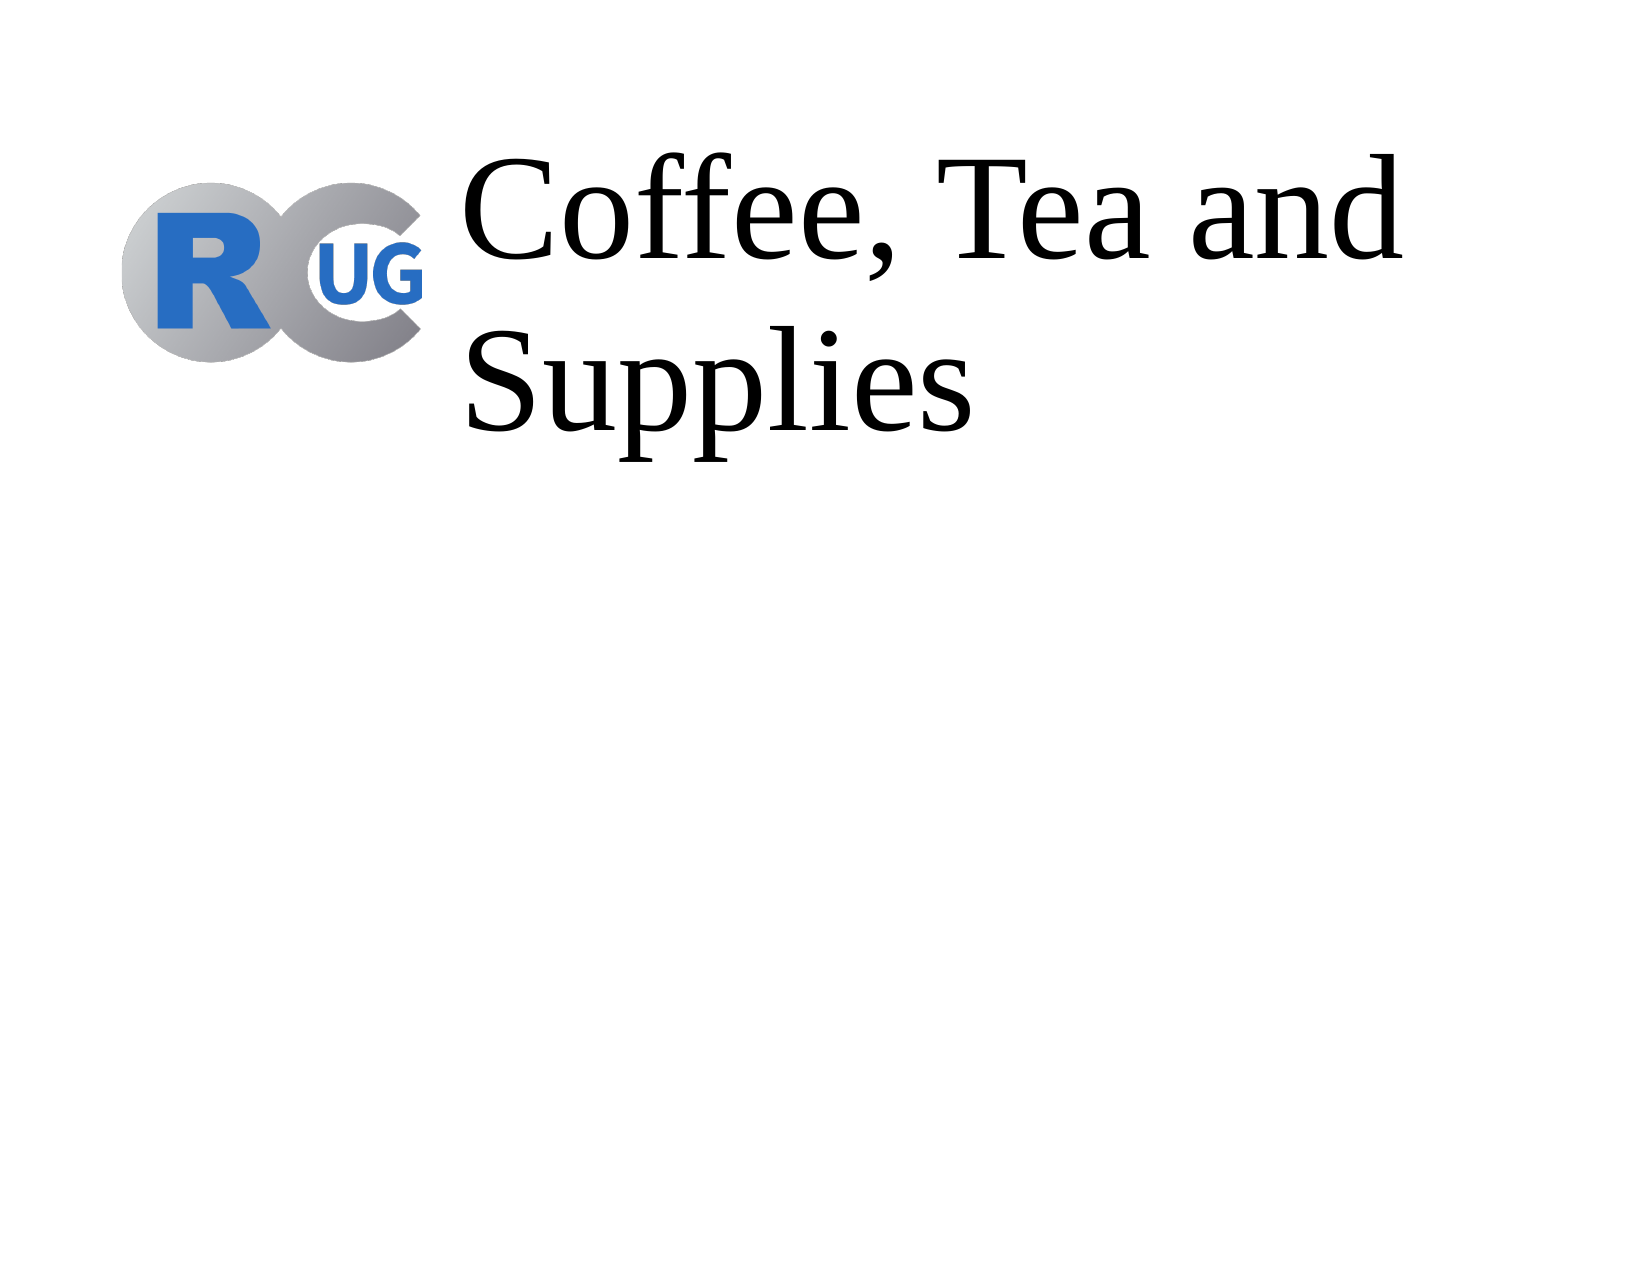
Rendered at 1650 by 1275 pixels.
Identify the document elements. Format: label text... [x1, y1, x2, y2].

picture [121, 122, 422, 423]
text Coffee, Tea and Supplies [118, 118, 1532, 463]
